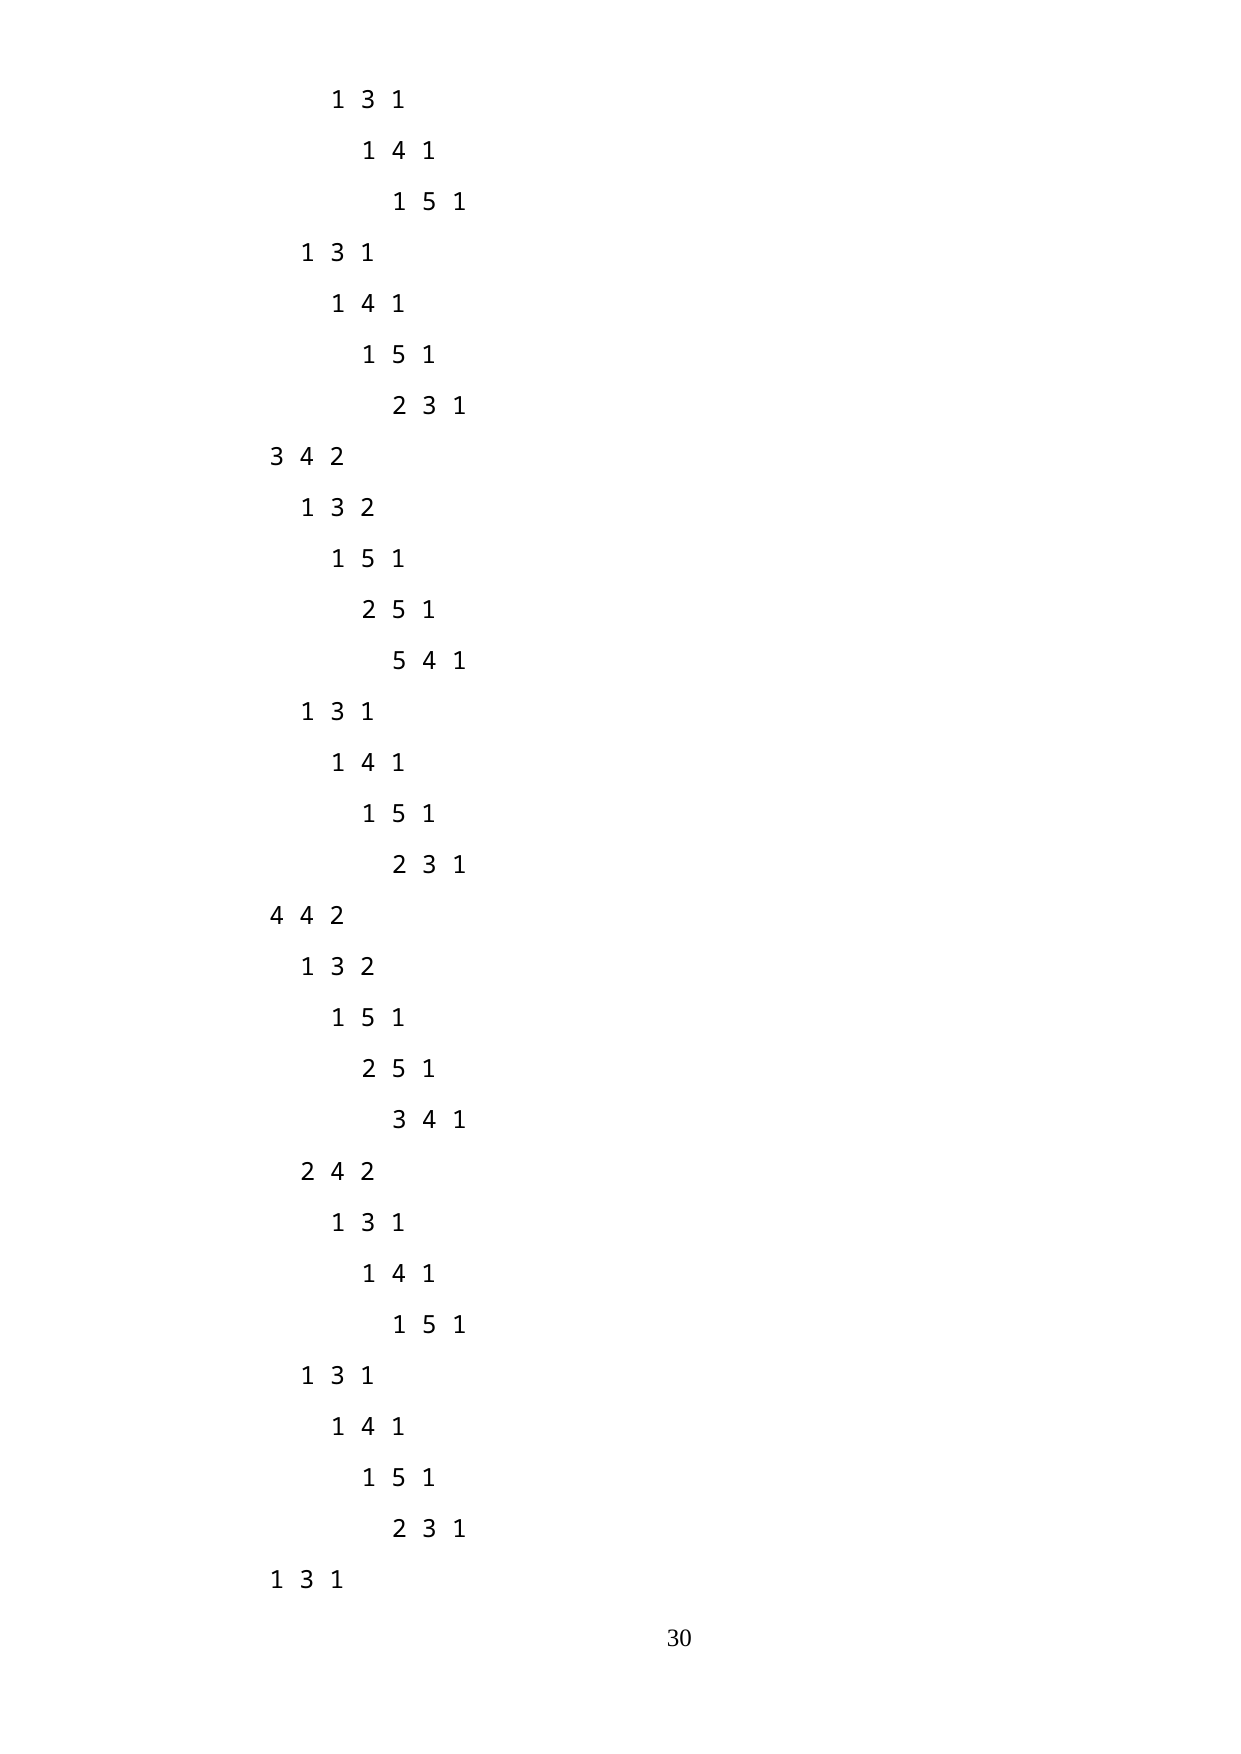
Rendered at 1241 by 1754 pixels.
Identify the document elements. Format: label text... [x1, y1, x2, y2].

text 1 3 1 [177, 1204, 1181, 1238]
text 2 3 1 [177, 847, 1181, 881]
text 1 3 2 [177, 949, 1181, 983]
text 1 5 1 [177, 1459, 1181, 1493]
text 1 5 1 [177, 1000, 1181, 1034]
text 2 5 1 [177, 592, 1181, 626]
text 1 5 1 [177, 1306, 1181, 1340]
text 2 5 1 [177, 1051, 1181, 1085]
text 1 3 1 [177, 1357, 1181, 1391]
text 1 3 1 [177, 234, 1181, 268]
text 1 4 1 [177, 132, 1181, 166]
text 1 5 1 [177, 541, 1181, 575]
text 1 3 1 [177, 694, 1181, 728]
text 1 5 1 [177, 337, 1181, 371]
text 2 3 1 [177, 1511, 1181, 1544]
text 5 4 1 [177, 643, 1181, 677]
text 1 3 1 [177, 81, 1181, 115]
text 3 4 2 [177, 439, 1181, 473]
text 2 3 1 [177, 388, 1181, 422]
text 1 4 1 [177, 745, 1181, 779]
text 1 4 1 [177, 286, 1181, 319]
text 1 4 1 [177, 1408, 1181, 1442]
text 1 5 1 [177, 183, 1181, 217]
text 1 3 1 [177, 1562, 1181, 1596]
text 4 4 2 [177, 898, 1181, 932]
text 2 4 2 [177, 1153, 1181, 1187]
text 1 4 1 [177, 1255, 1181, 1289]
text 1 3 2 [177, 490, 1181, 524]
text 1 5 1 [177, 796, 1181, 830]
text 3 4 1 [177, 1102, 1181, 1136]
